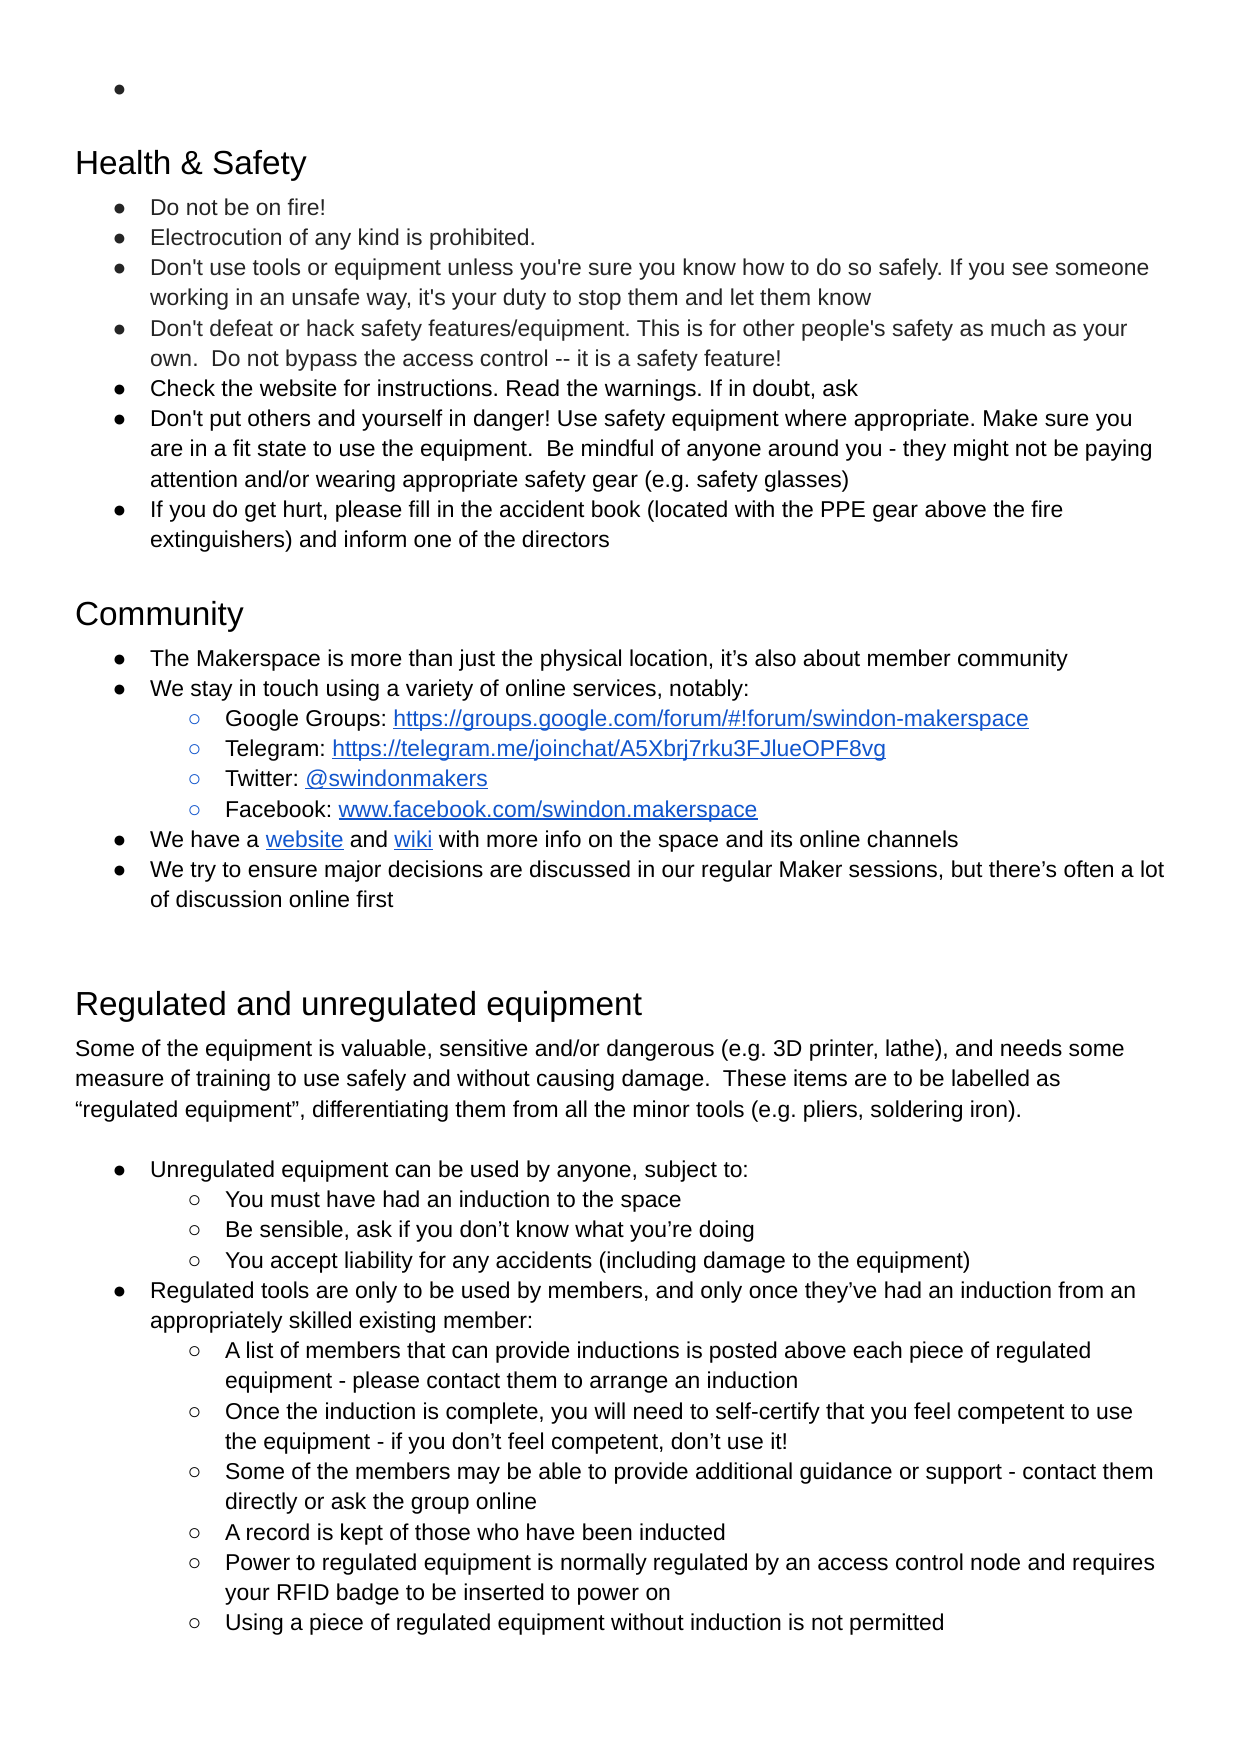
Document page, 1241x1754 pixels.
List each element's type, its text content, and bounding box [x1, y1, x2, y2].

list Some of the members may be able to provide additional guidance or support - contact them directly or ask the group online [187, 1458, 1165, 1514]
list Unregulated equipment can be used by anyone, subject to: [112, 1156, 1165, 1182]
list You accept liability for any accidents (including damage to the equipment) [187, 1247, 1165, 1273]
list A record is kept of those who have been inducted [187, 1518, 1165, 1545]
list Using a piece of regulated equipment without induction is not permitted [187, 1609, 1165, 1635]
list Once the induction is complete, you will need to self-certify that you feel competent to use the equipment - if you don’t feel competent, don’t use it! [187, 1398, 1165, 1454]
list We have a website and wiki with more info on the space and its online channels [112, 826, 1165, 852]
list Electrocution of any kind is prohibited. [112, 224, 1165, 250]
list Check the website for instructions. Read the warnings. If in doubt, ask [112, 375, 1165, 401]
list Don't defeat or hack safety features/equipment. This is for other people's safety as much as your own. Do not bypass the access control -- it is a safety feature! [112, 314, 1165, 371]
list You must have had an induction to the space [187, 1186, 1165, 1212]
subtitle Health & Safety [75, 143, 1165, 181]
list Don't use tools or equipment unless you're sure you know how to do so safely. If you see someone working in an unsafe way, it's your duty to stop them and let them know [112, 254, 1165, 311]
list We stay in touch using a variety of online services, notably: [112, 675, 1165, 701]
subtitle Community [75, 594, 1165, 632]
list Don't put others and yourself in danger! Use safety equipment where appropriate. Make sure you are in a fit state to use the equipment. Be mindful of anyone around you - they might not be paying attention and/or wearing appropriate safety gear (e.g. safety glasses) [112, 405, 1165, 492]
list Regulated tools are only to be used by members, and only once they’ve had an induction from an appropriately skilled existing member: [112, 1277, 1165, 1333]
list Telegram: https://telegram.me/joinchat/A5Xbrj7rku3FJlueOPF8vg [187, 735, 1165, 762]
list The Makerspace is more than just the physical location, it’s also about member community [112, 644, 1165, 671]
list A list of members that can provide inductions is posted above each piece of regulated equipment - please contact them to arrange an induction [187, 1337, 1165, 1394]
list Power to regulated equipment is normally regulated by an access control node and requires your RFID badge to be inserted to power on [187, 1549, 1165, 1605]
list If you do get hurt, please fill in the accident book (located with the PPE gear above the fire extinguishers) and inform one of the directors [112, 496, 1165, 552]
list Be sensible, ask if you don’t know what you’re doing [187, 1216, 1165, 1243]
list Facebook: www.facebook.com/swindon.makerspace [187, 796, 1165, 822]
list Google Groups: https://groups.google.com/forum/#!forum/swindon-makerspace [187, 705, 1165, 731]
text Some of the equipment is valuable, sensitive and/or dangerous (e.g. 3D printer, lathe), and needs some measure of training to use safely and without causing damage. These items are to be labelled as “regulated equipment”, differentiating them from all the minor tools (e.g. pliers, soldering iron). [75, 1035, 1165, 1122]
list We try to ensure major decisions are discussed in our regular Maker sessions, but there’s often a lot of discussion online first [112, 856, 1165, 913]
list Twitter: @swindonmakers [187, 765, 1165, 792]
list Do not be on fire! [112, 194, 1165, 220]
subtitle Regulated and unregulated equipment [75, 984, 1165, 1023]
